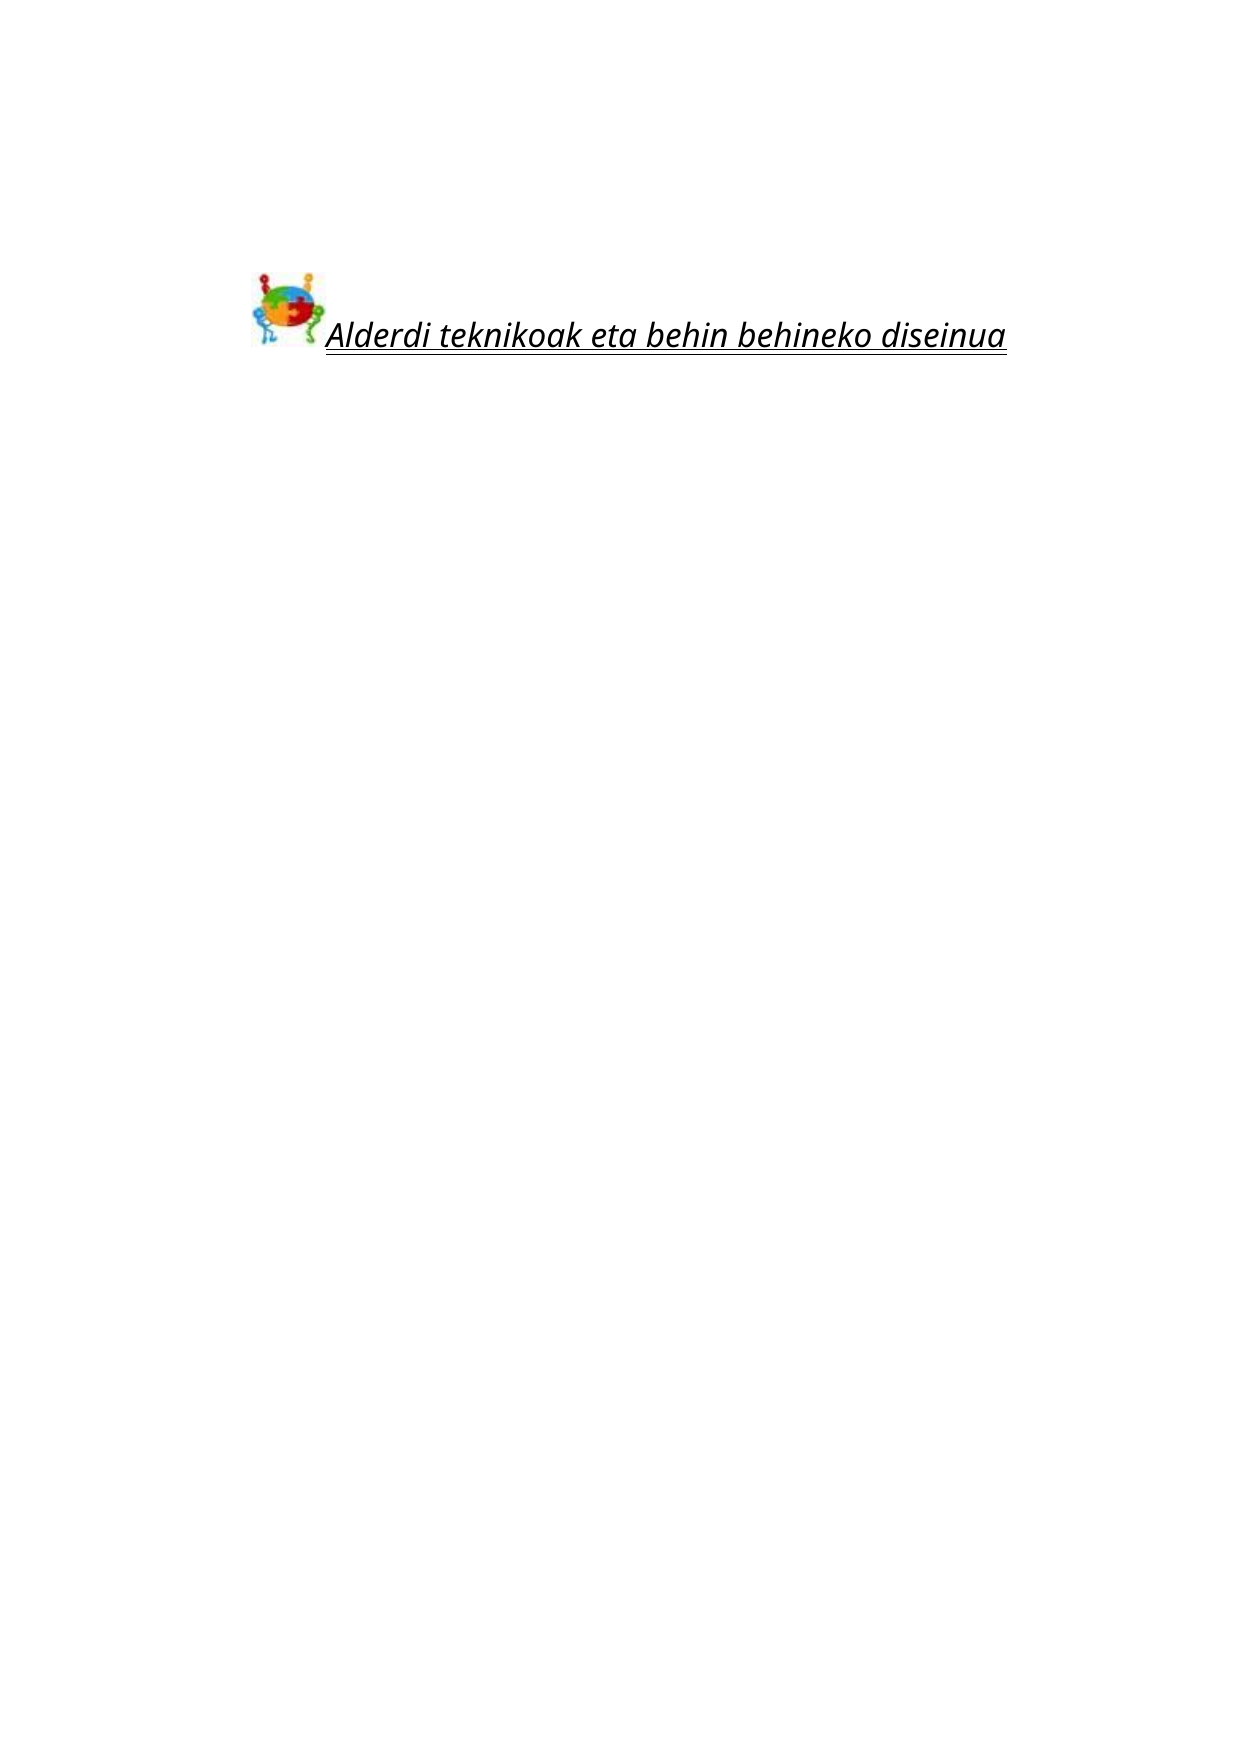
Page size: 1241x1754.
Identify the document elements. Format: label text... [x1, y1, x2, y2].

picture [251, 272, 327, 347]
subtitle Alderdi teknikoak eta behin behineko diseinua [251, 272, 1063, 357]
